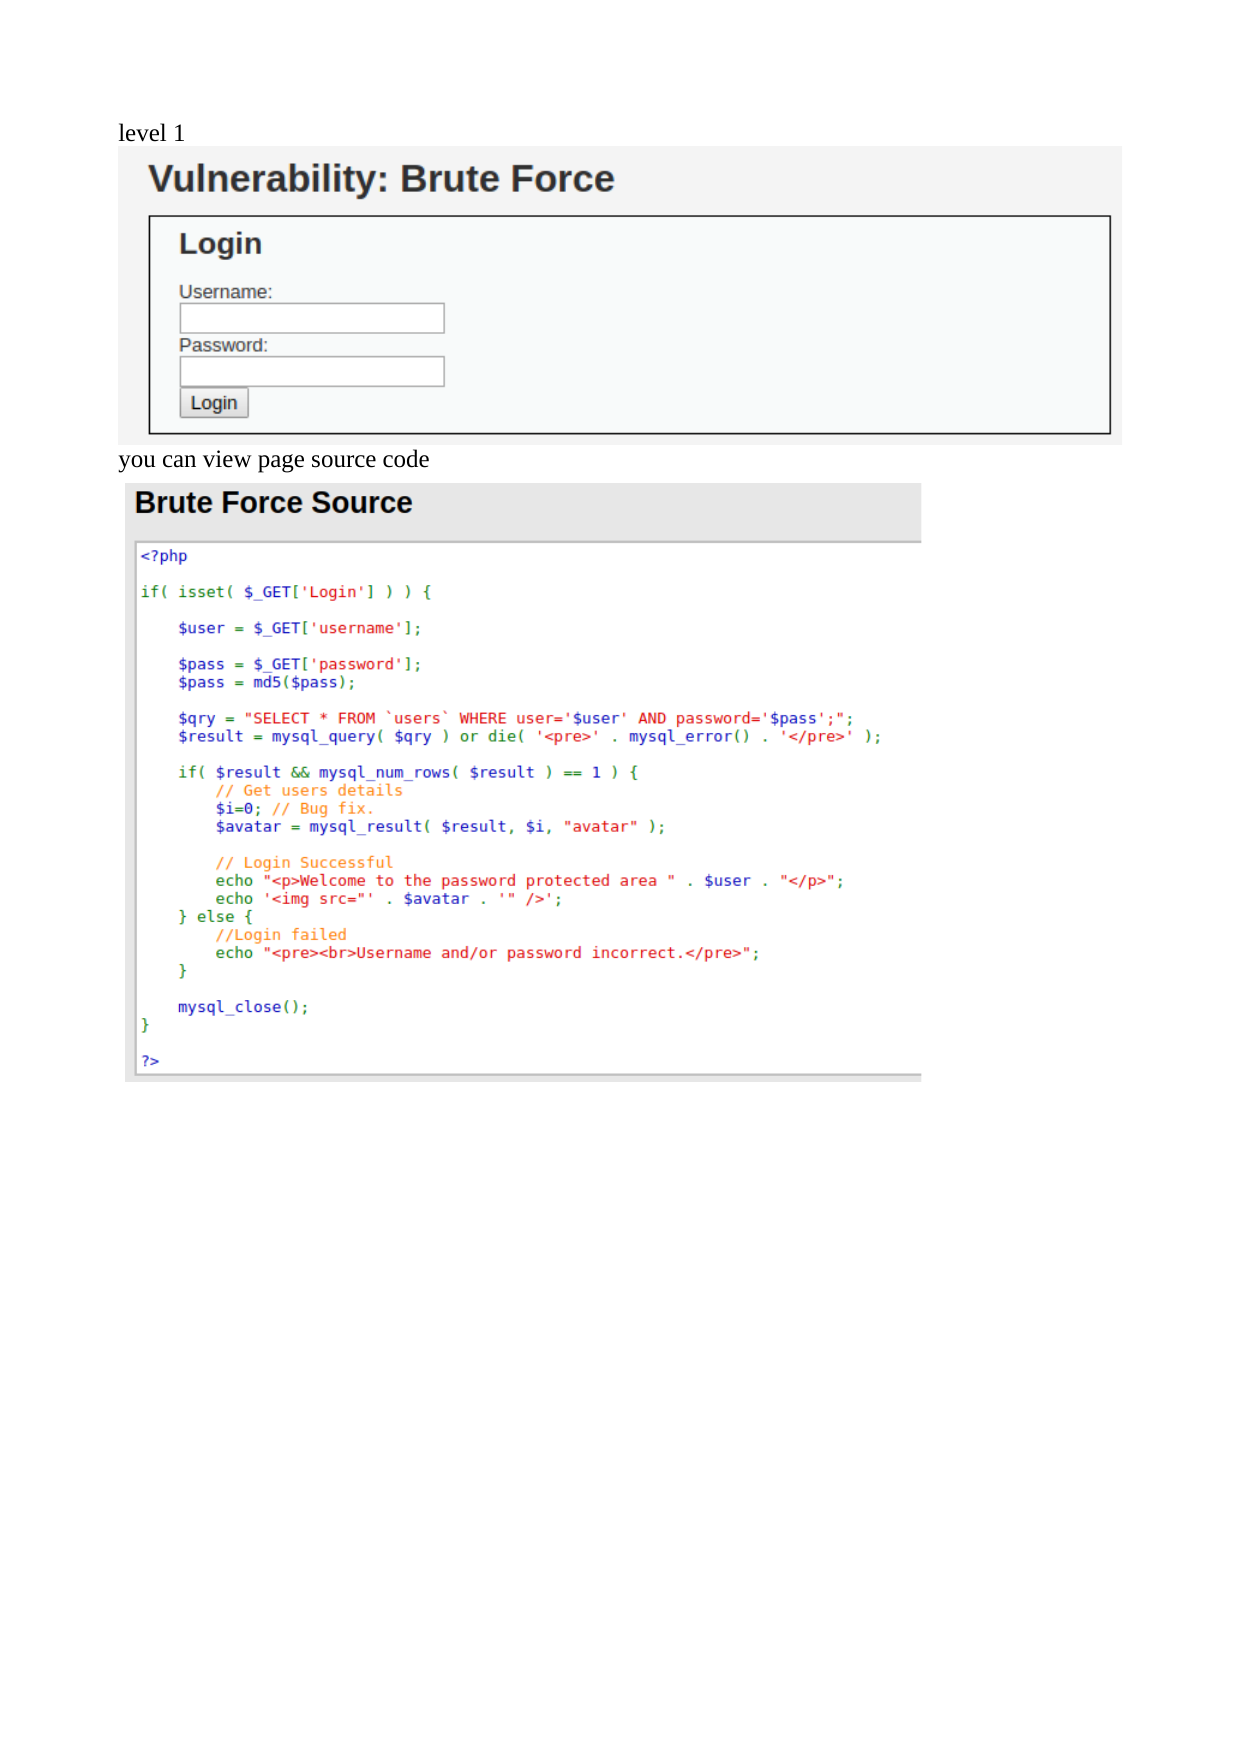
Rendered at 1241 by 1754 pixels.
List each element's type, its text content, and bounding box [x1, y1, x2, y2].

text you can view page source code [118, 445, 1122, 473]
picture [125, 483, 922, 1082]
text level 1 [118, 118, 1122, 146]
picture [118, 146, 1123, 445]
